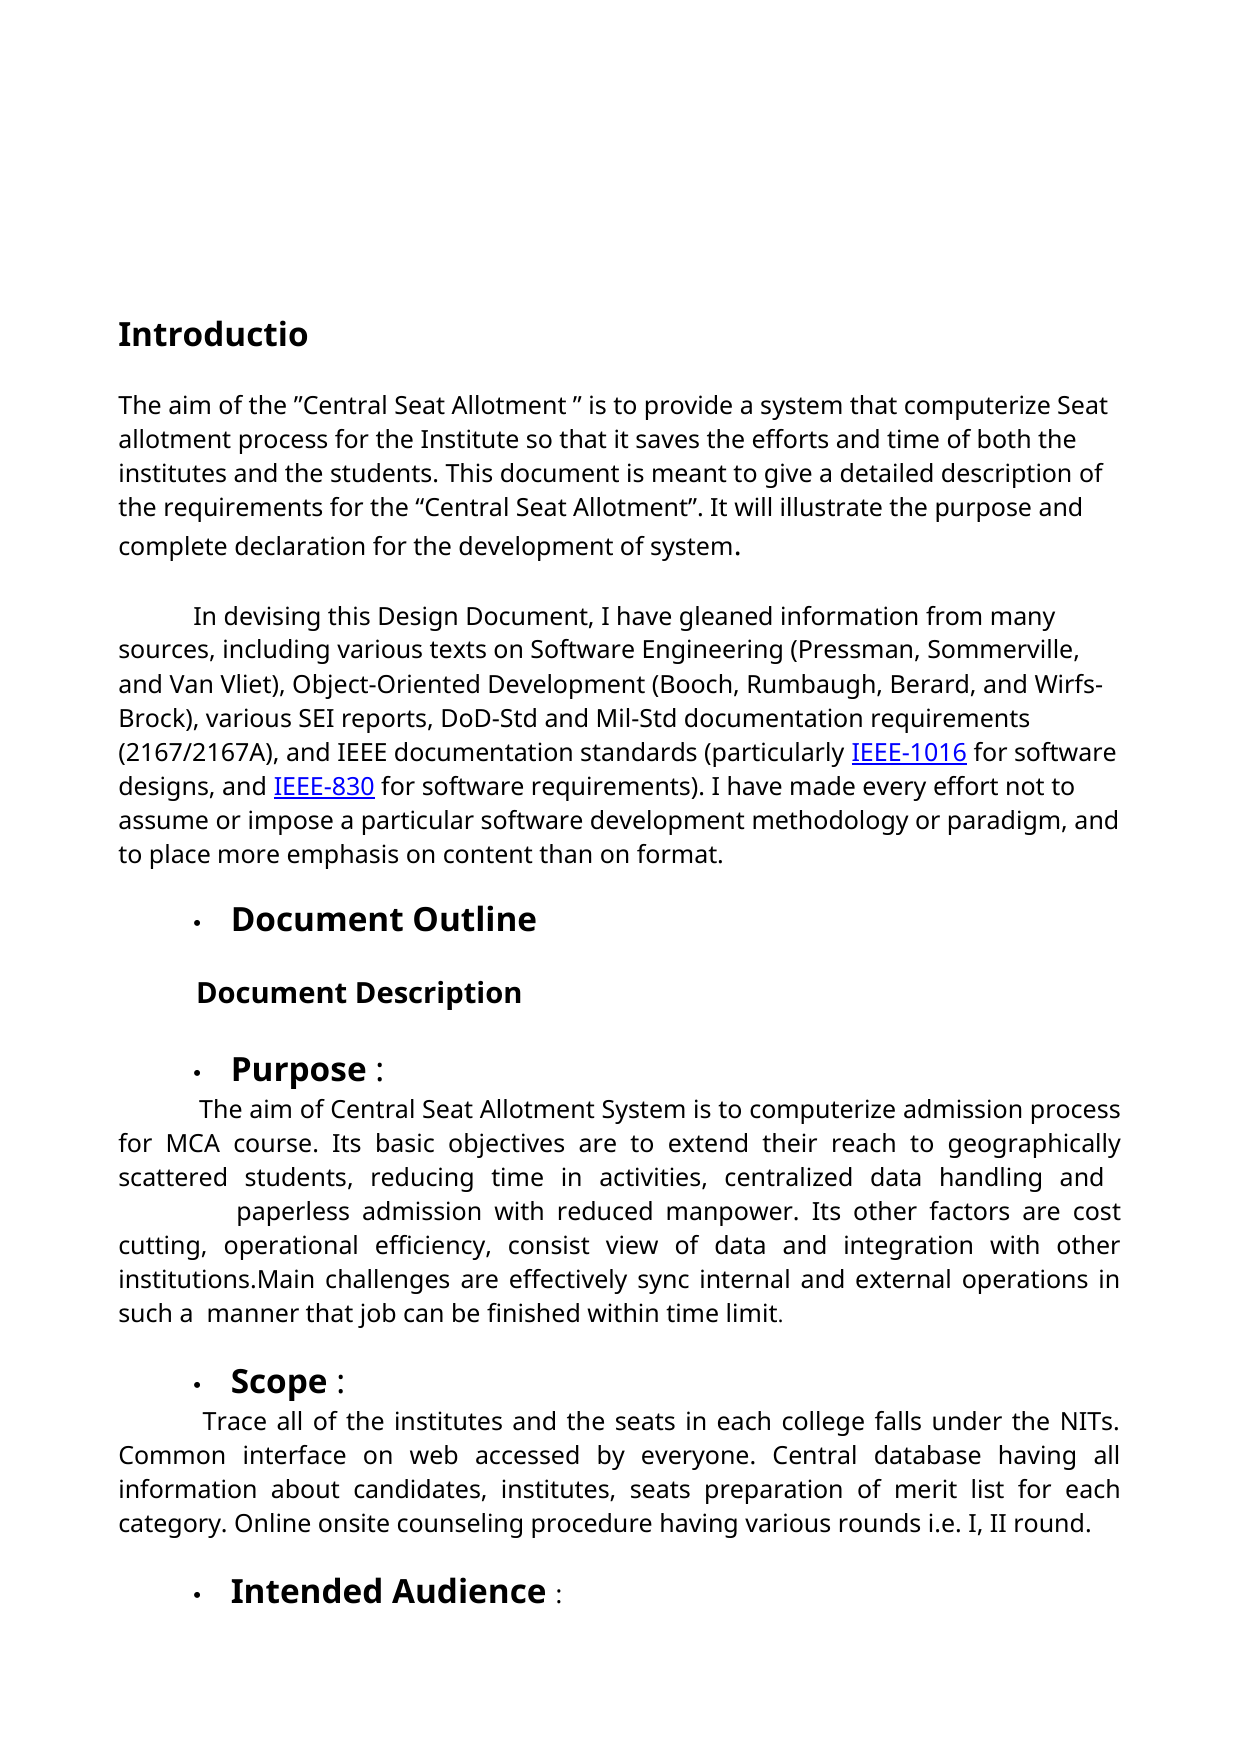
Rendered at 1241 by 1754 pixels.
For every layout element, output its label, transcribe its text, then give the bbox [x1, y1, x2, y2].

text The aim of the ”Central Seat Allotment ” is to provide a system that computerize Seat allotment process for the Institute so that it saves the efforts and time of both the institutes and the students. This document is meant to give a detailed description of the requirements for the “Central Seat Allotment”. It will illustrate the purpose and complete declaration for the development of system. [118, 388, 1122, 564]
text Trace all of the institutes and the seats in each college falls under the NITs. Common interface on web accessed by everyone. Central database having all information about candidates, institutes, seats preparation of merit list for each category. Online onsite counseling procedure having various rounds i.e. I, II round. [118, 1403, 1122, 1540]
list Document Outline [81, 896, 1122, 941]
text The aim of Central Seat Allotment System is to computerize admission process for MCA course. Its basic objectives are to extend their reach to geographically scattered students, reducing time in activities, centralized data handling and paperless admission with reduced manpower. Its other factors are cost cutting, operational efficiency, consist view of data and integration with other institutions.Main challenges are effectively sync internal and external operations in such a manner that job can be finished within time limit. [118, 1092, 1122, 1330]
text Introductio [118, 311, 1122, 357]
list Intended Audience : [81, 1568, 1122, 1613]
text In devising this Design Document, I have gleaned information from many sources, including various texts on Software Engineering (Pressman, Sommerville, and Van Vliet), Object-Oriented Development (Booch, Rumbaugh, Berard, and Wirfs-Brock), various SEI reports, DoD-Std and Mil-Std documentation requirements (2167/2167A), and IEEE documentation standards (particularly IEEE-1016 for software designs, and IEEE-830 for software requirements). I have made every effort not to assume or impose a particular software development methodology or paradigm, and to place more emphasis on content than on format. [118, 598, 1122, 871]
text Document Description [118, 972, 1122, 1012]
list Scope : [81, 1358, 1122, 1403]
list Purpose : [81, 1046, 1122, 1092]
